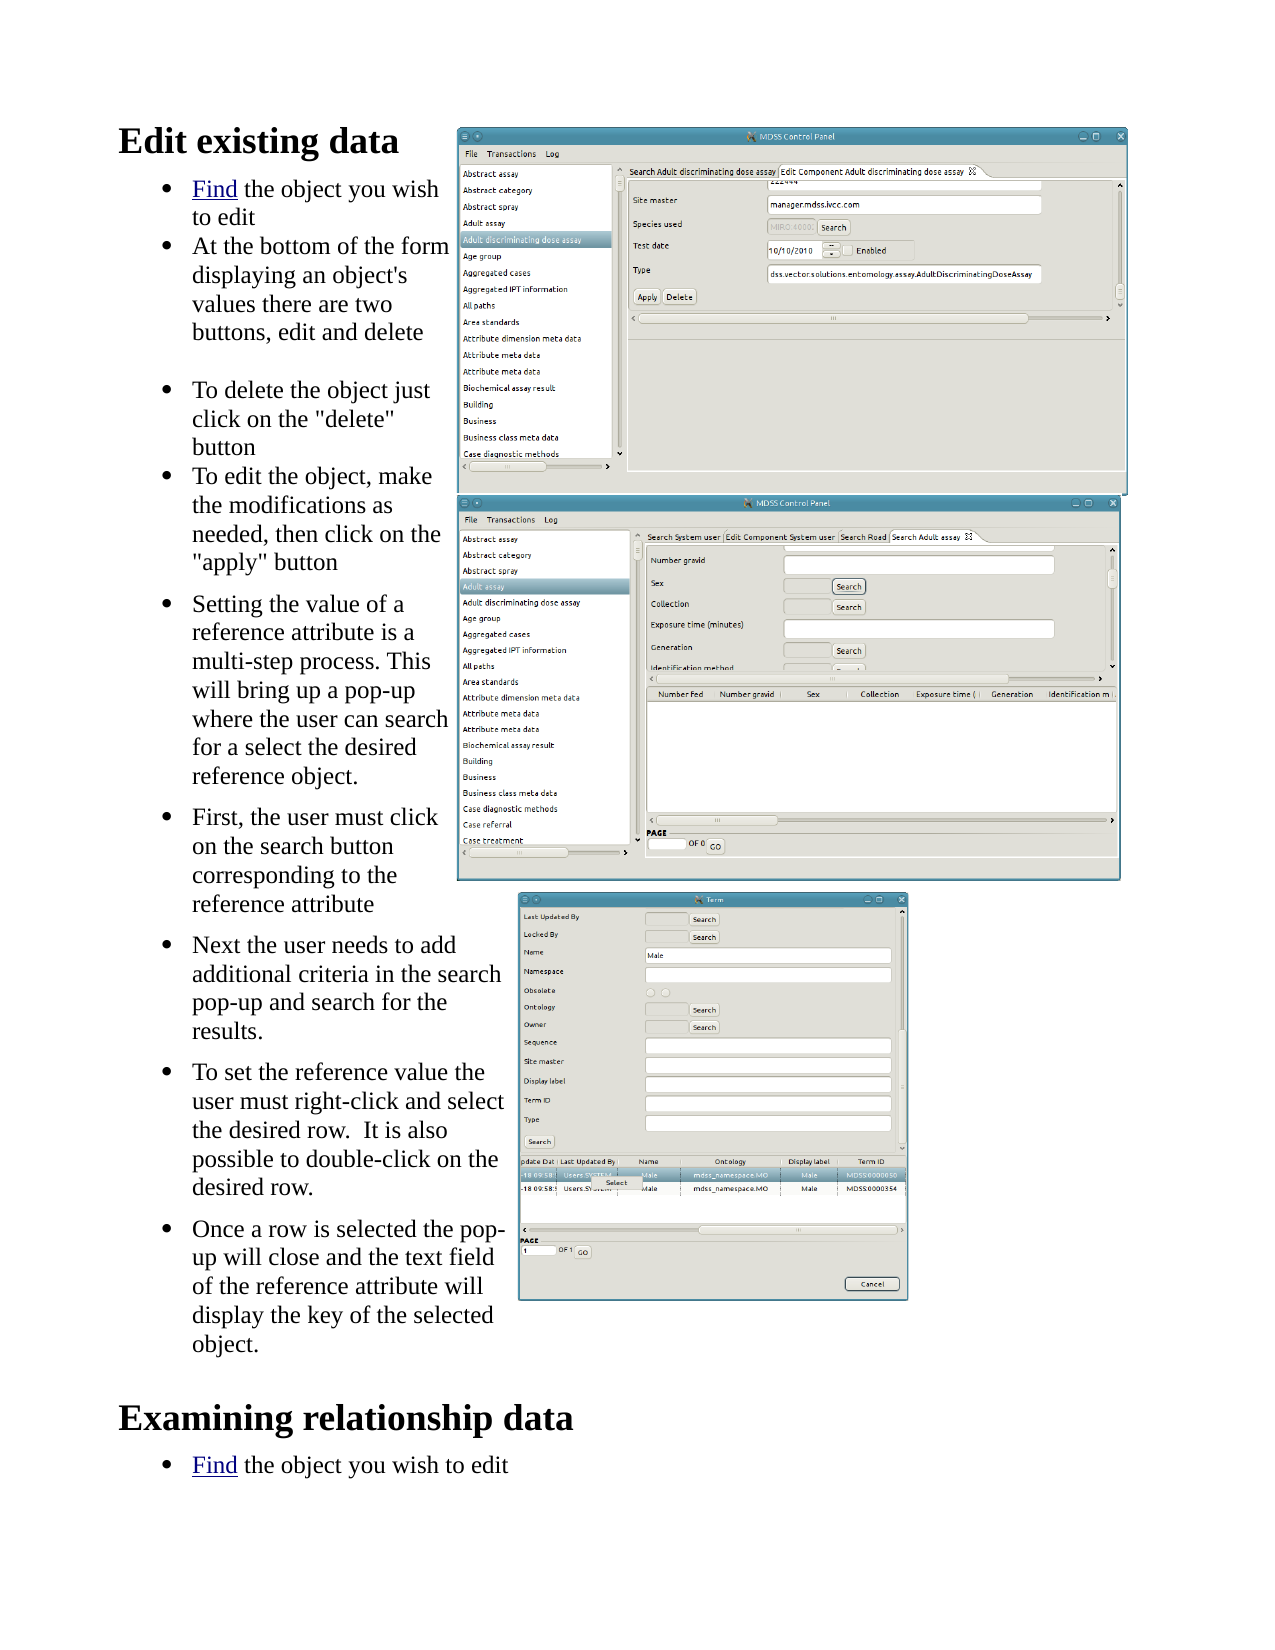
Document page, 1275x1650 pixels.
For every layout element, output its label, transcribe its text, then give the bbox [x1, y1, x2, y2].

picture [517, 892, 909, 1301]
list Next the user needs to add additional criteria in the search pop-up and search for the results. [162, 930, 516, 1045]
list Setting the value of a reference attribute is a multi-step process. This will bring up a pop-up where the user can search for a select the desired reference object. [162, 589, 455, 790]
list Find the object you wish to edit [162, 1451, 1157, 1479]
list Find the object you wish to edit [162, 174, 455, 231]
list To delete the object just click on the "delete" button [162, 375, 455, 461]
list [1129, 174, 1157, 231]
list [910, 1057, 1157, 1201]
picture [456, 495, 1121, 881]
list At the bottom of the form displaying an object's values there are two buttons, edit and delete [162, 231, 455, 346]
list Once a row is selected the pop-up will close and the text field of the reference attribute will display the key of the selected object. [162, 1214, 1157, 1357]
list [1129, 375, 1157, 461]
subtitle Examining relationship data [118, 1395, 1157, 1438]
list First, the user must click on the search button corresponding to the reference attribute [162, 802, 1157, 917]
list [1122, 589, 1157, 790]
list To edit the object, make the modifications as needed, then click on the "apply" button [162, 461, 455, 576]
list [910, 930, 1157, 1045]
list [1129, 231, 1157, 346]
list [1122, 461, 1157, 576]
picture [456, 127, 1128, 496]
list To set the reference value the user must right-click and select the desired row. It is also possible to double-click on the desired row. [162, 1057, 516, 1201]
subtitle Edit existing data [118, 118, 1157, 161]
